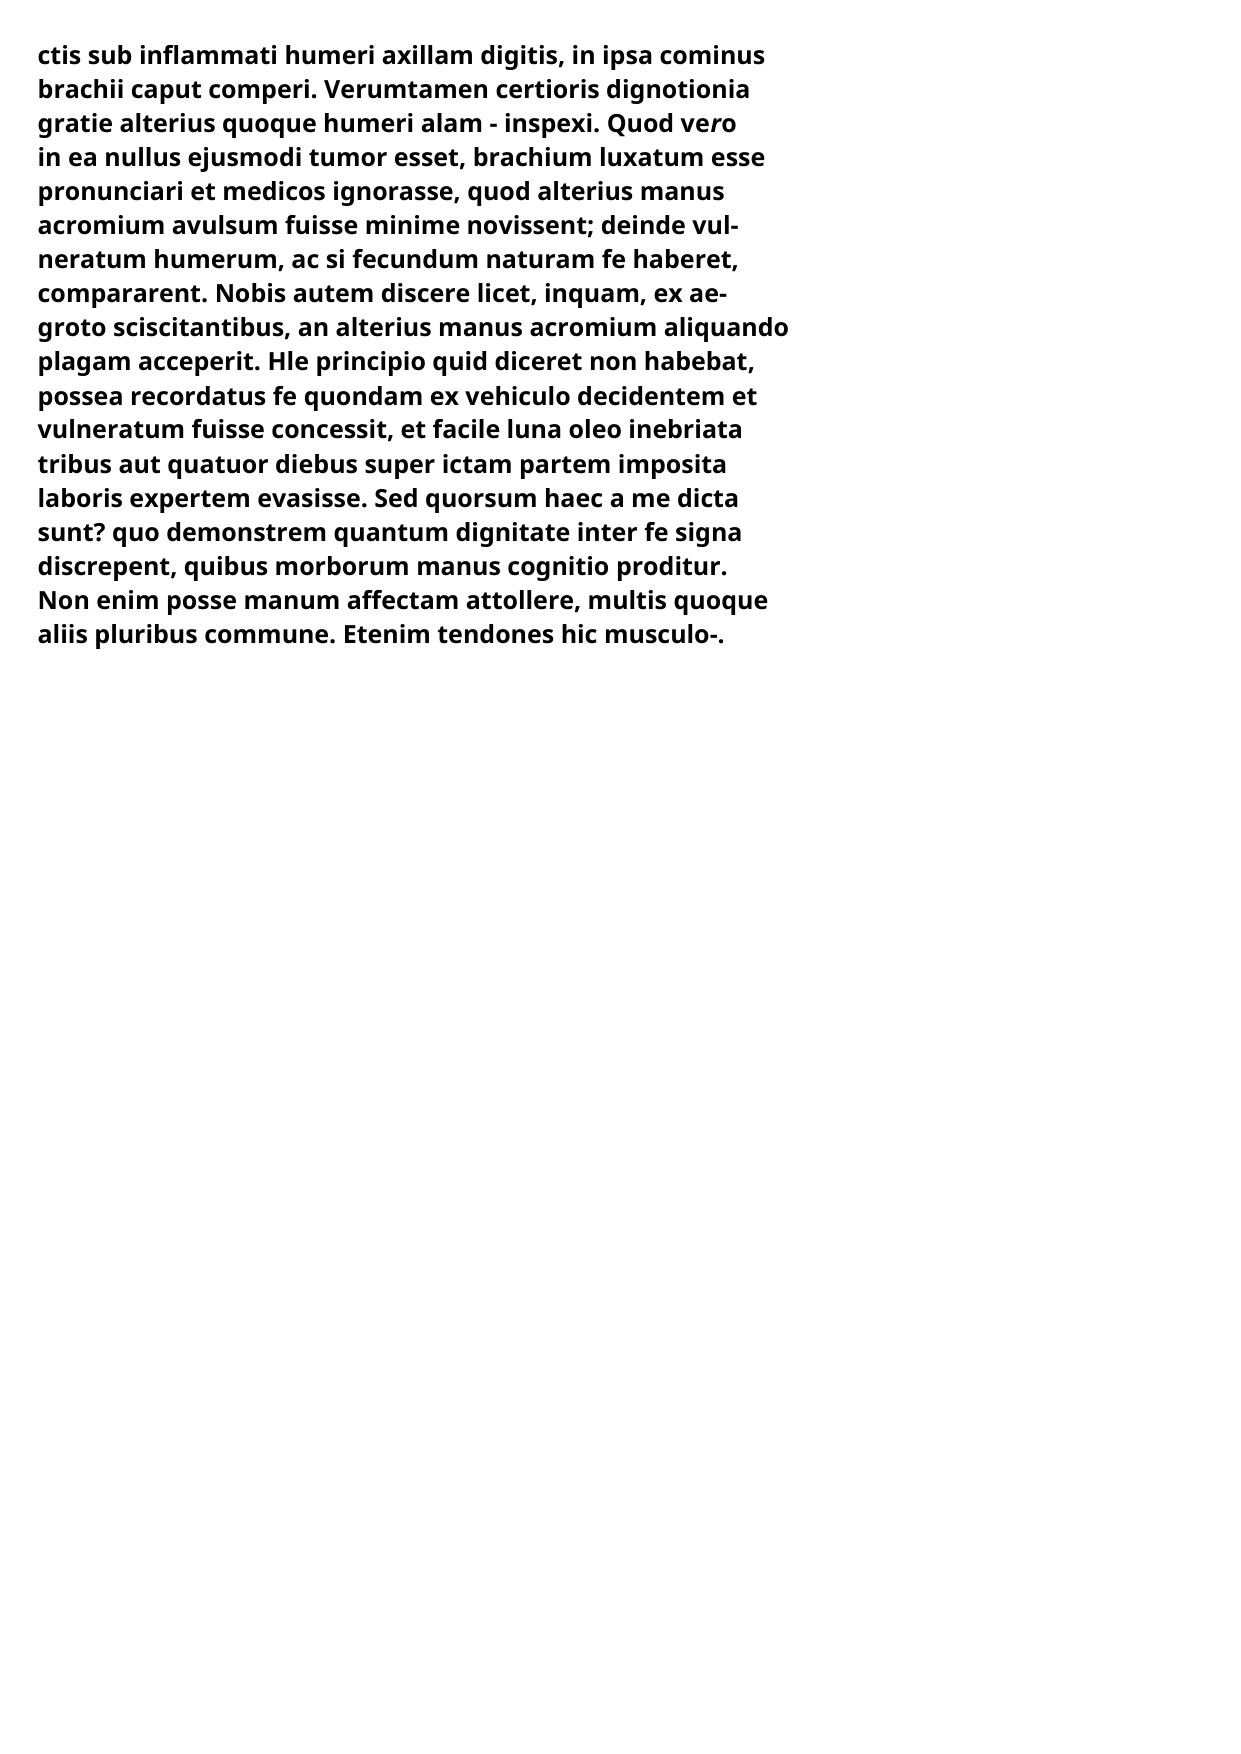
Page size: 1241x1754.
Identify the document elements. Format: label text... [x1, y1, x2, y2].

text ctis sub inflammati humeri axillam digitis, in ipsa cominus brachii caput comperi. Verumtamen certioris dignotionia gratie alterius quoque humeri alam - inspexi. Quod vero in ea nullus ejusmodi tumor esset, brachium luxatum esse pronunciari et medicos ignorasse, quod alterius manus acromium avulsum fuisse minime novissent; deinde vul- neratum humerum, ac si fecundum naturam fe haberet, compararent. Nobis autem discere licet, inquam, ex ae- groto sciscitantibus, an alterius manus acromium aliquando plagam acceperit. Hle principio quid diceret non habebat, possea recordatus fe quondam ex vehiculo decidentem et vulneratum fuisse concessit, et facile luna oleo inebriata tribus aut quatuor diebus super ictam partem imposita laboris expertem evasisse. Sed quorsum haec a me dicta sunt? quo demonstrem quantum dignitate inter fe signa discrepent, quibus morborum manus cognitio proditur. Non enim posse manum affectam attollere, multis quoque aliis pluribus commune. Etenim tendones hic musculo-. [37, 37, 1203, 651]
